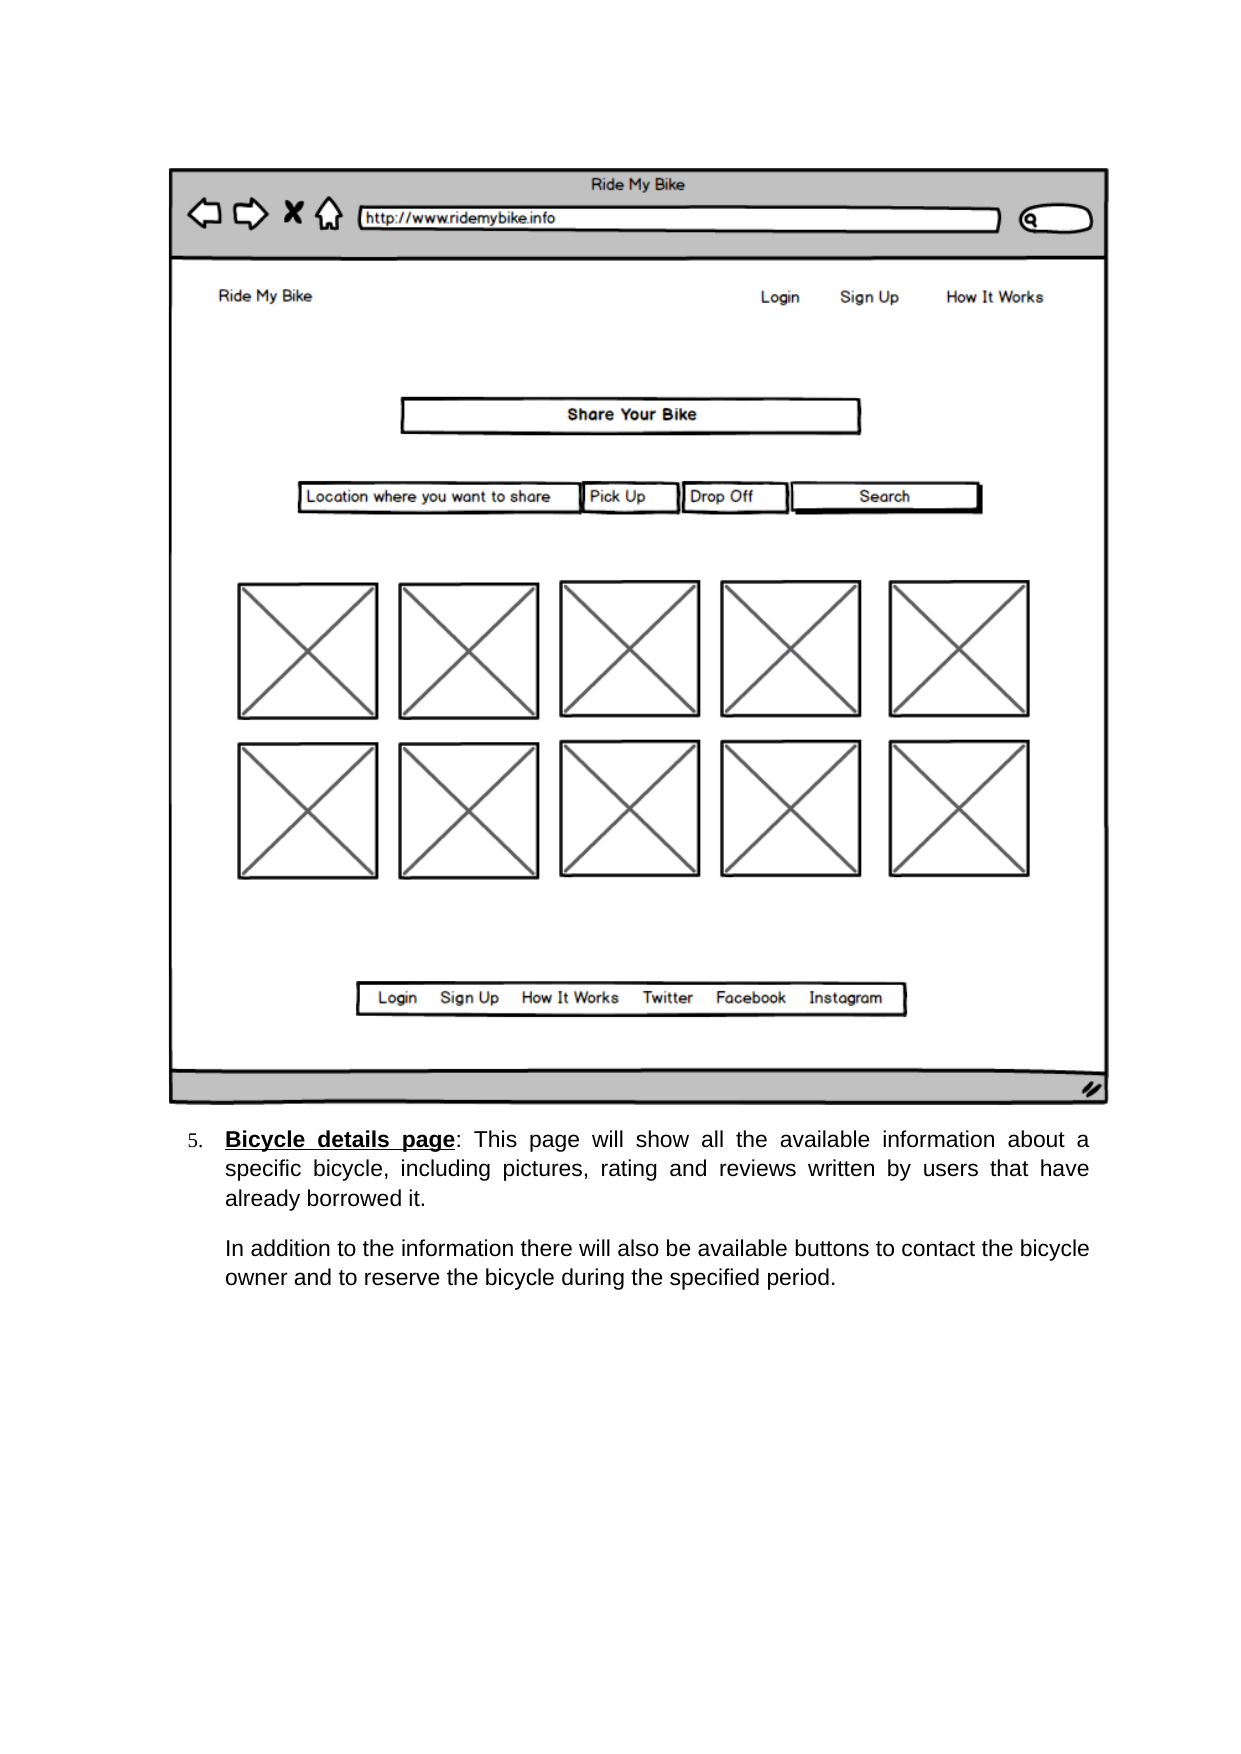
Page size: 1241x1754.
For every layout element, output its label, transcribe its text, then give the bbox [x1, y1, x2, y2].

text In addition to the information there will also be available buttons to contact the bicycle owner and to reserve the bicycle during the specified period. [225, 1236, 1091, 1291]
picture [168, 168, 1109, 1105]
list Bicycle details page: This page will show all the available information about a specific bicycle, including pictures, rating and reviews written by users that have already borrowed it. [187, 1127, 1091, 1211]
